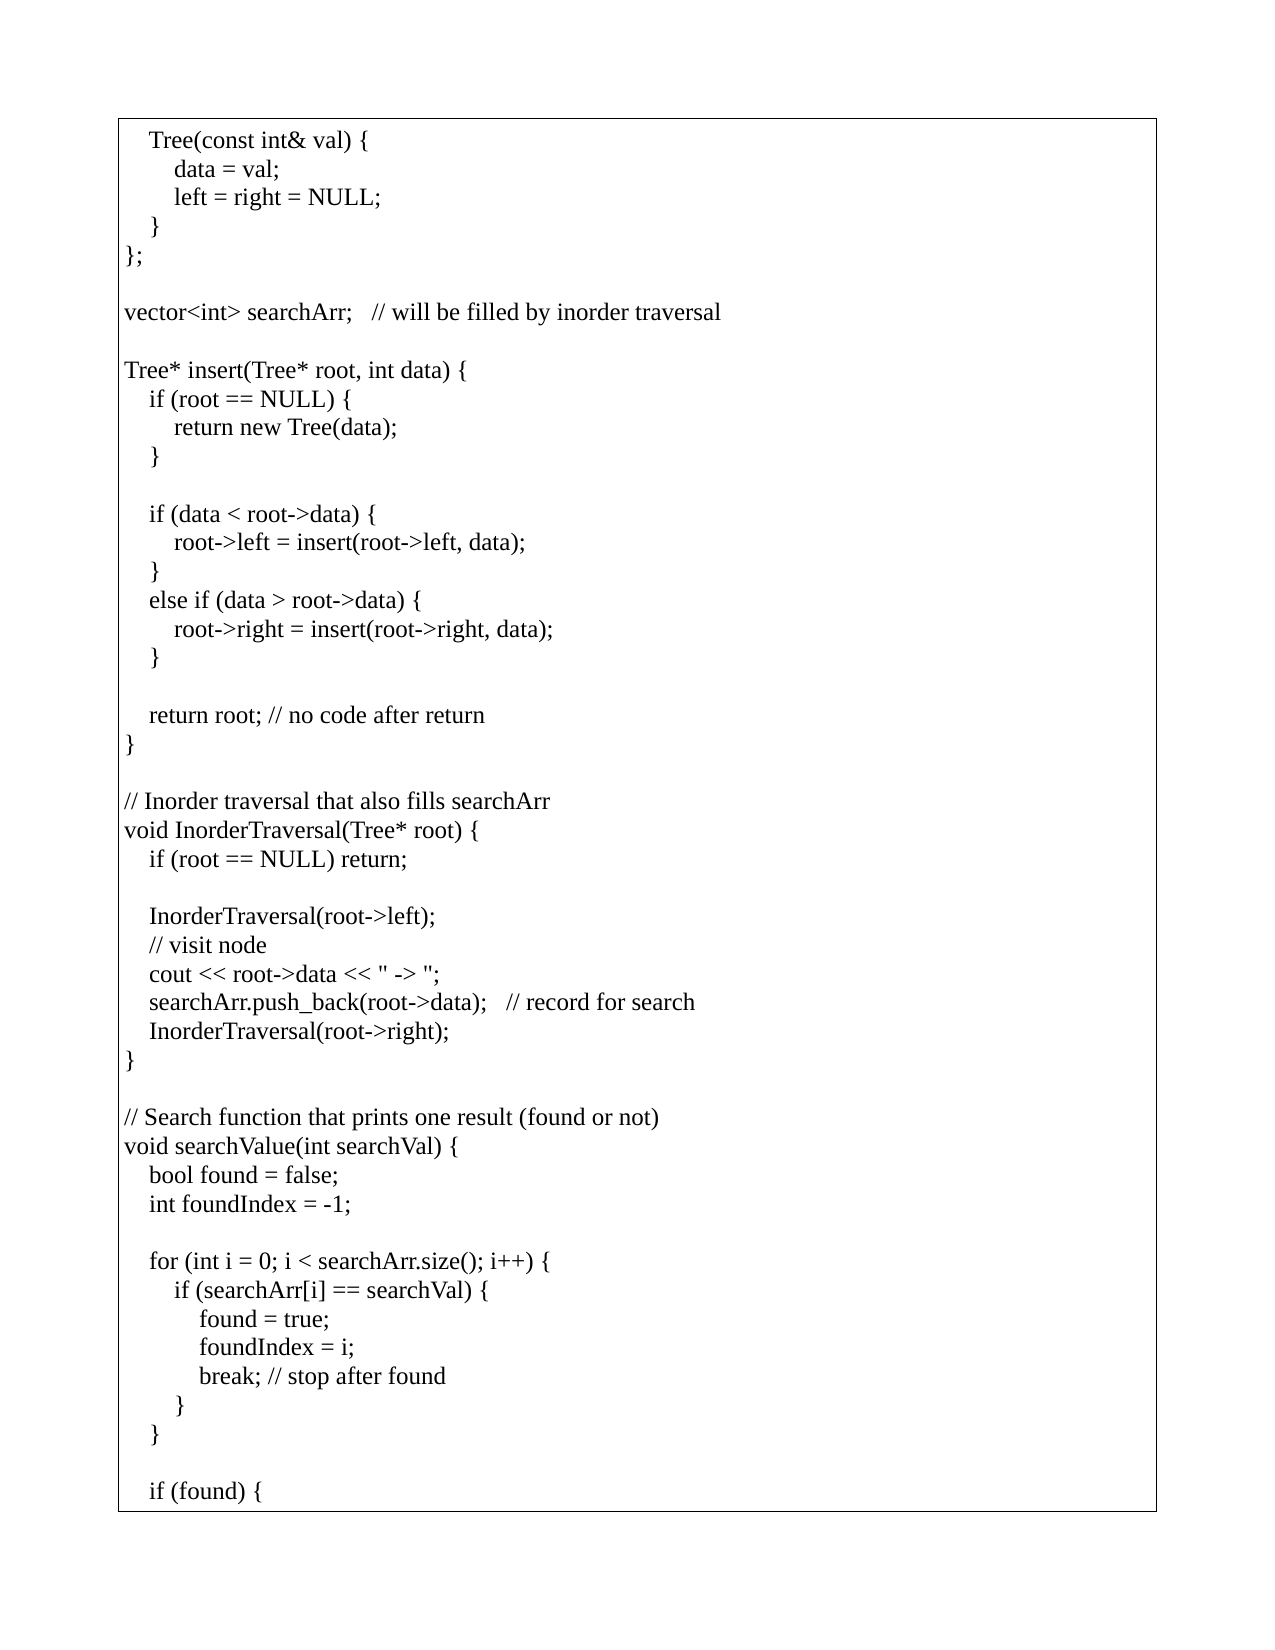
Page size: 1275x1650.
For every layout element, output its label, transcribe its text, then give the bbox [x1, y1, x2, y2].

table_header Tree(const int& val) { data = val; left = right = NULL; } }; vector<int> searchArr; // will be filled by inorder traversal Tree* insert(Tree* root, int data) { if (root == NULL) { return new Tree(data); } if (data < root->data) { root->left = insert(root->left, data); } else if (data > root->data) { root->right = insert(root->right, data); } return root; // no code after return } // Inorder traversal that also fills searchArr void InorderTraversal(Tree* root) { if (root == NULL) return; InorderTraversal(root->left); // visit node cout << root->data << " -> "; searchArr.push_back(root->data); // record for search InorderTraversal(root->right); } // Search function that prints one result (found or not) void searchValue(int searchVal) { bool found = false; int foundIndex = -1; for (int i = 0; i < searchArr.size(); i++) { if (searchArr[i] == searchVal) { found = true; foundIndex = i; break; // stop after found } } if (found) { [119, 119, 1156, 1511]
